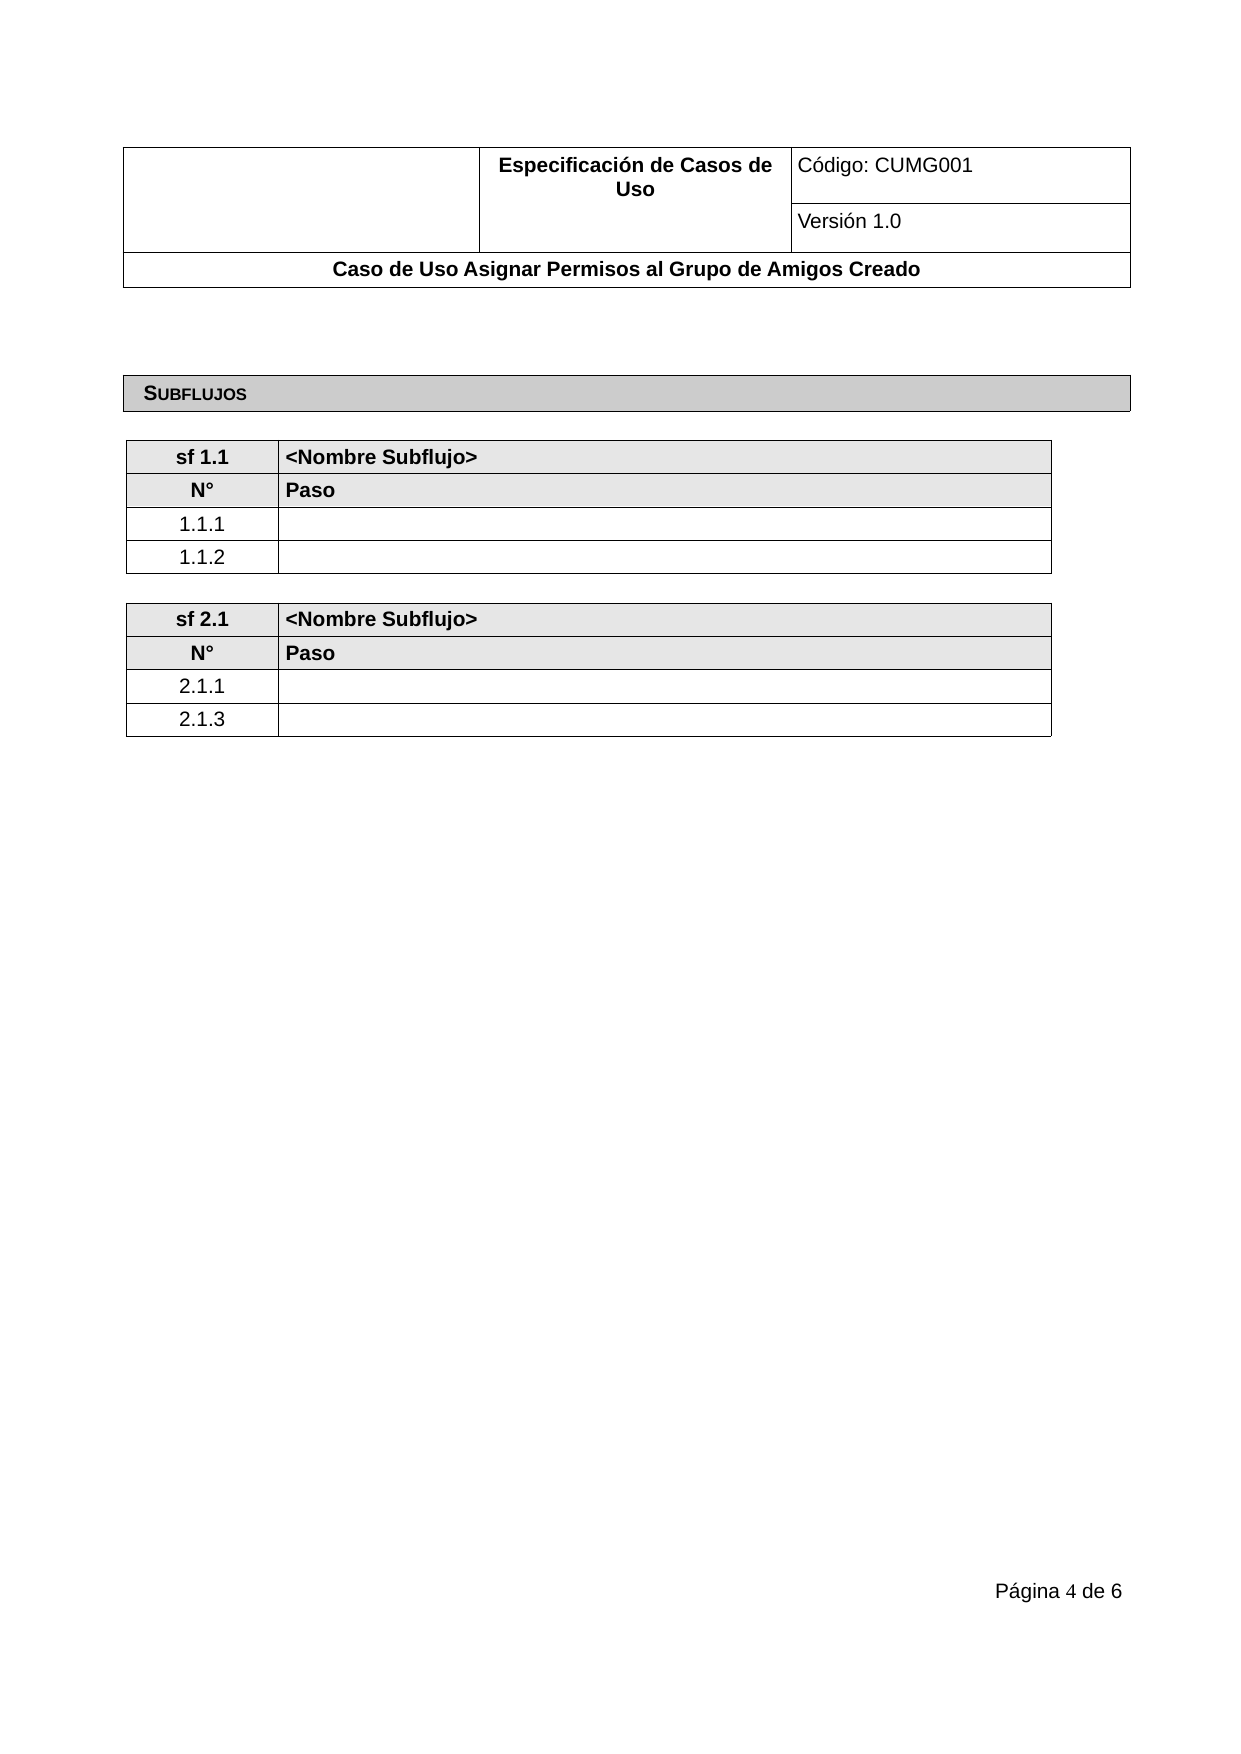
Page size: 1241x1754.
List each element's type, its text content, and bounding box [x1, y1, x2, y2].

table_cell Paso [279, 474, 1051, 506]
table_cell [279, 541, 1051, 573]
table_cell 2.1.1 [127, 670, 278, 702]
table_header <Nombre Subflujo> [279, 604, 1051, 636]
table_header <Nombre Subflujo> [279, 441, 1051, 473]
table_cell 1.1.2 [127, 541, 278, 573]
table_cell N° [127, 637, 278, 669]
table_header sf 2.1 [127, 604, 278, 636]
table_cell N° [127, 474, 278, 506]
table_cell [279, 704, 1051, 736]
table_cell [279, 670, 1051, 702]
table_cell [279, 508, 1051, 540]
table_header Subflujos [124, 376, 1130, 411]
table_cell Paso [279, 637, 1051, 669]
table_cell 2.1.3 [127, 704, 278, 736]
table_header sf 1.1 [127, 441, 278, 473]
table_cell 1.1.1 [127, 508, 278, 540]
